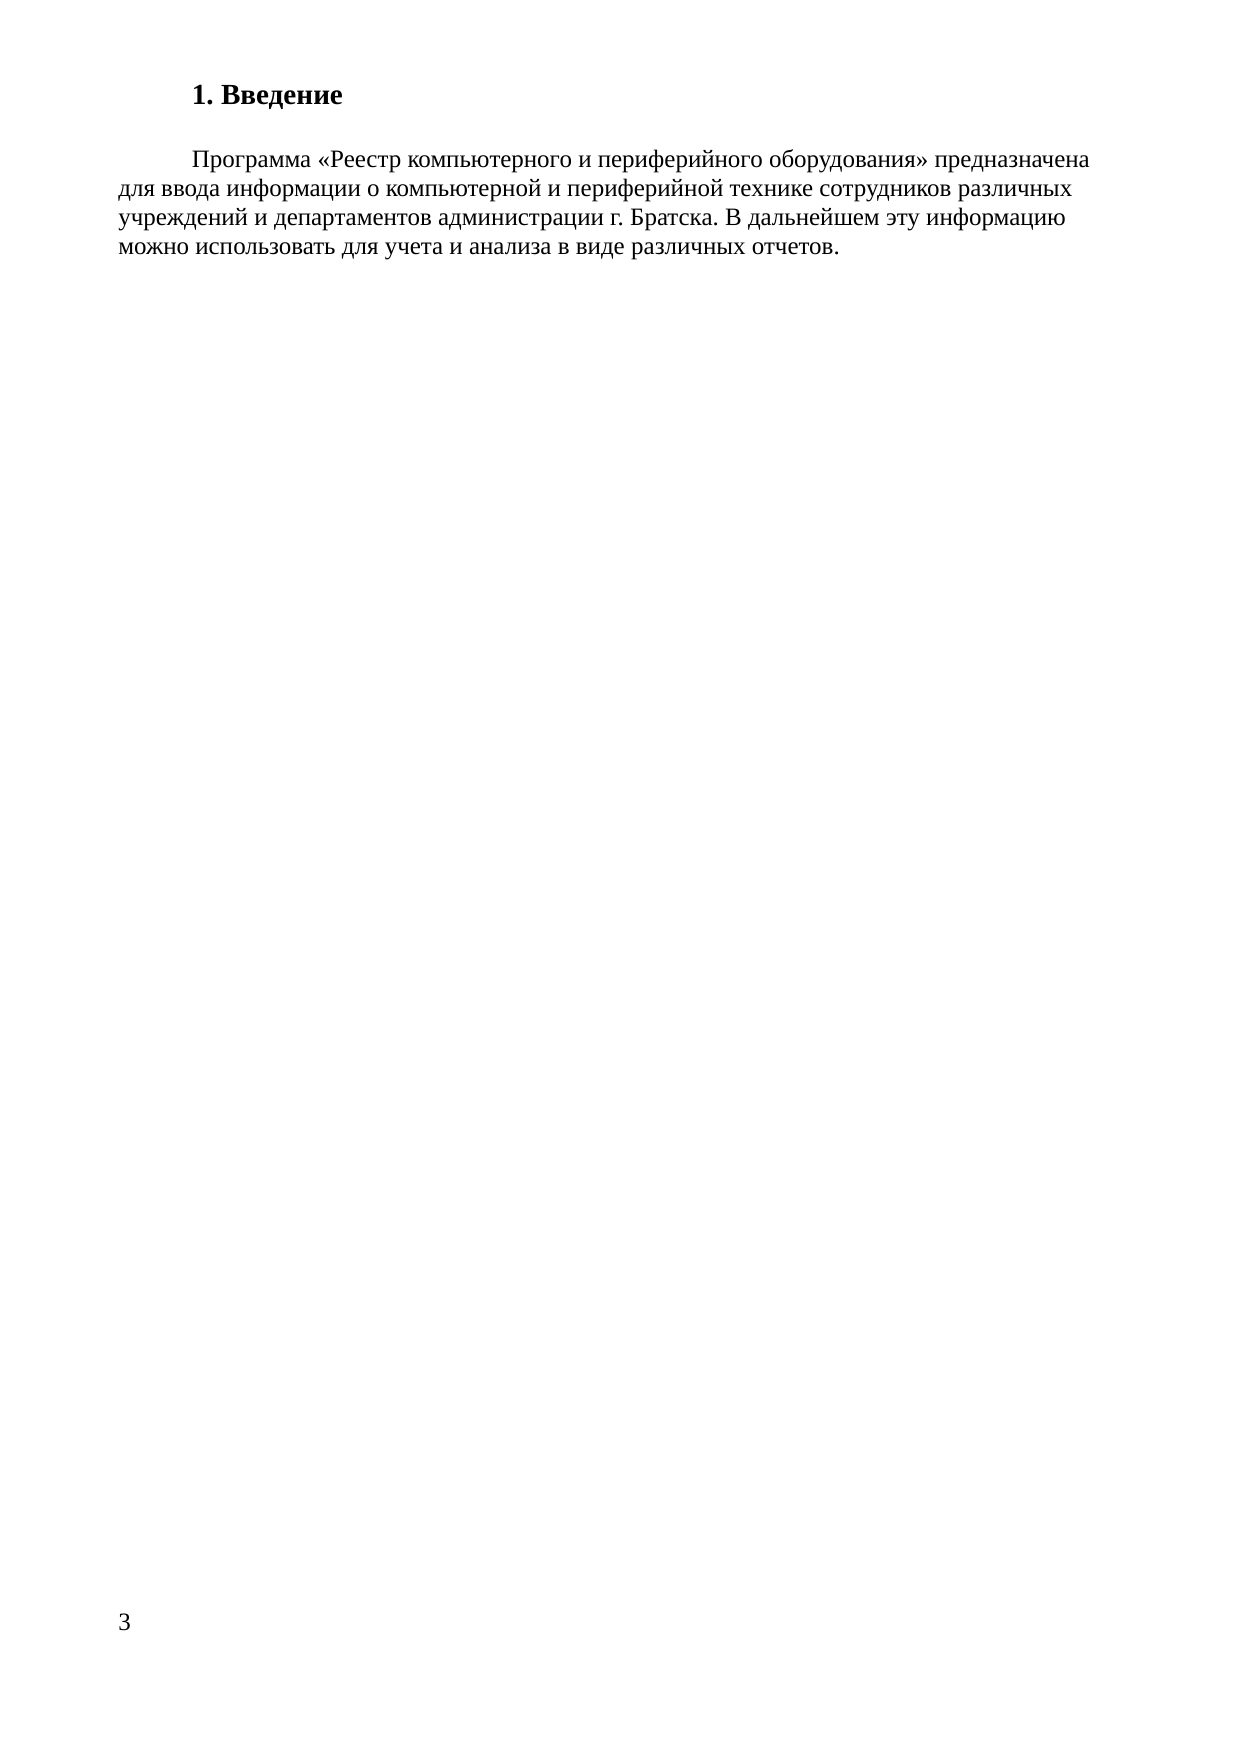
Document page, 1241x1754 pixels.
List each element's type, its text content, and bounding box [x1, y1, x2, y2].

text Программа «Реестр компьютерного и периферийного оборудования» предназначена для ввода информации о компьютерной и периферийной технике сотрудников различных учреждений и департаментов администрации г. Братска. В дальнейшем эту информацию можно использовать для учета и анализа в виде различных отчетов. [118, 144, 1122, 259]
text 1. Введение [118, 77, 1122, 111]
